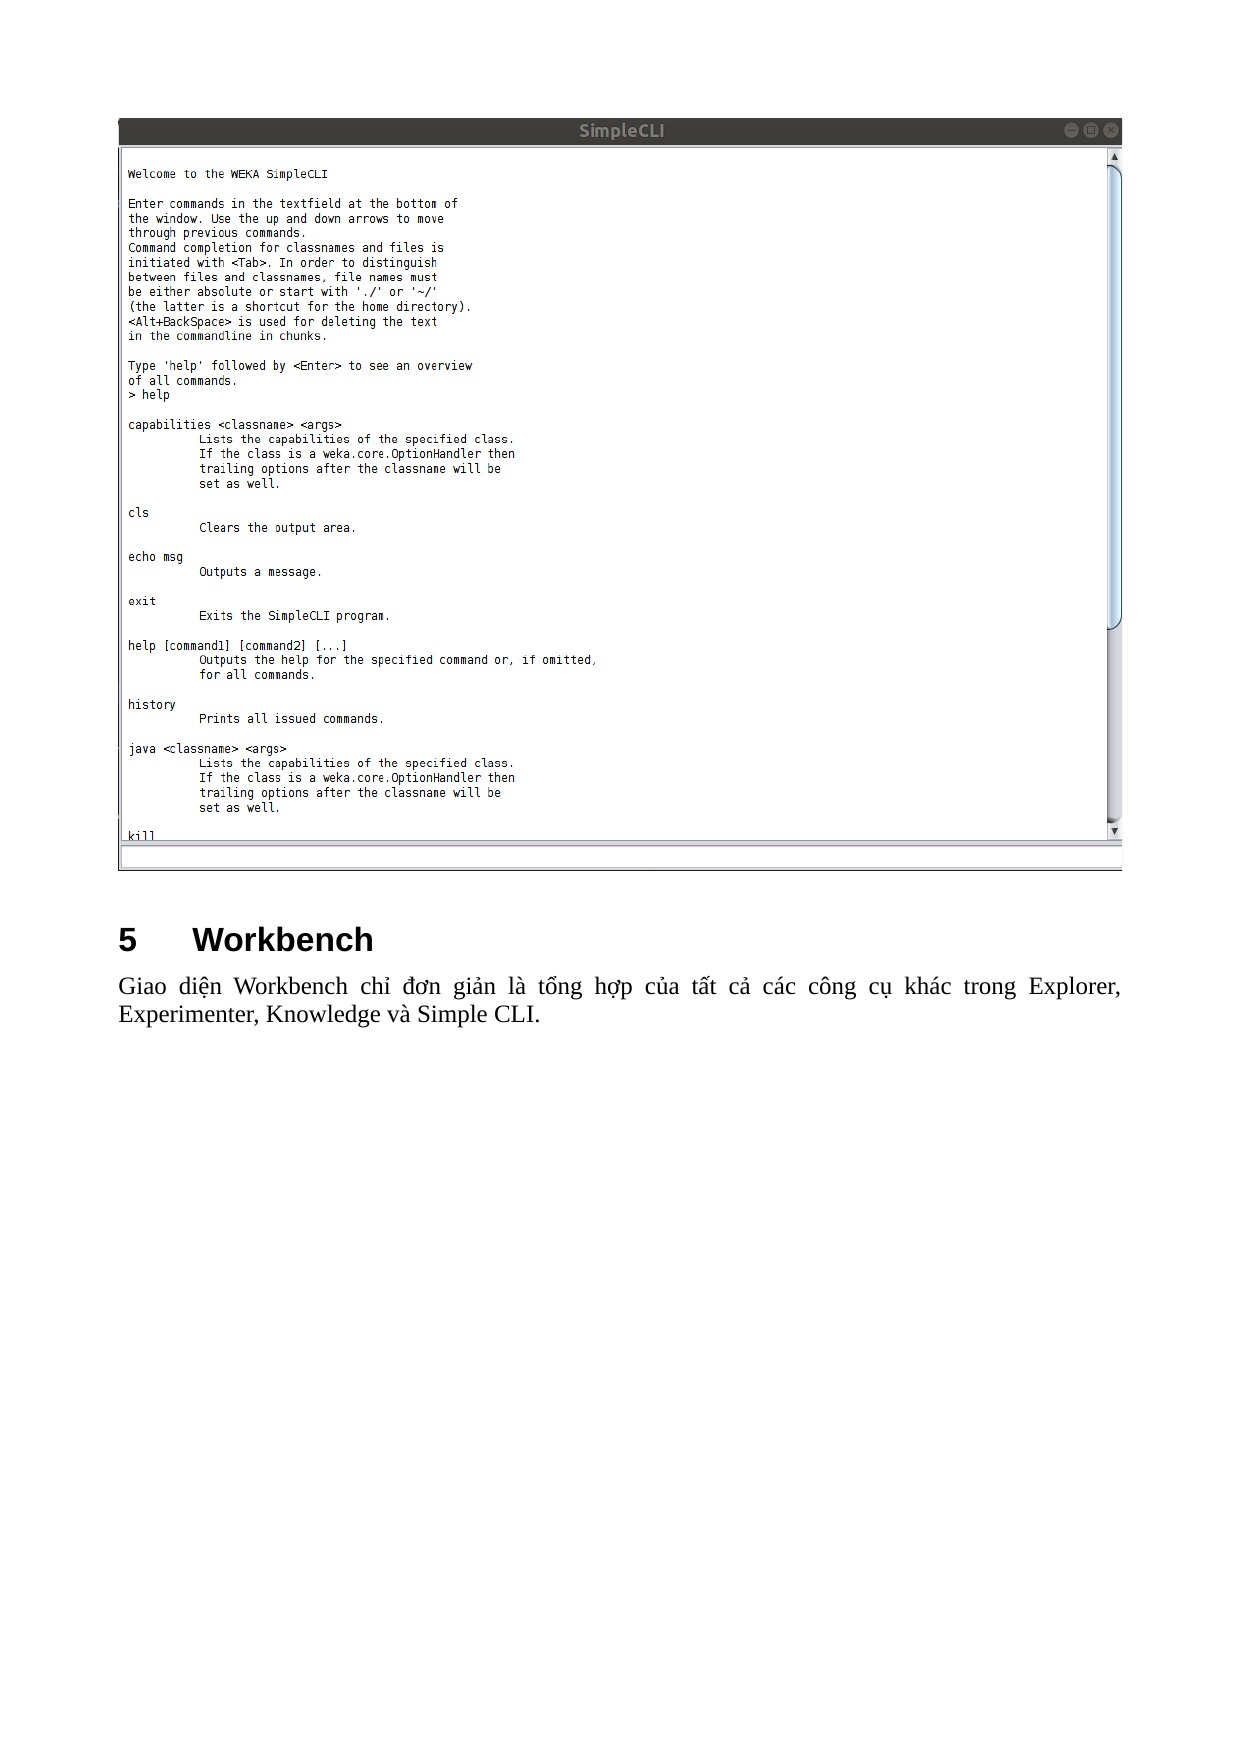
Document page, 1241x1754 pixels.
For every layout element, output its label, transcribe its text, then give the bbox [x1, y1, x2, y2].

text Giao diện Workbench chỉ đơn giản là tổng hợp của tất cả các công cụ khác trong Explorer, Experimenter, Knowledge và Simple CLI. [118, 971, 1122, 1028]
subtitle Workbench [118, 920, 1122, 958]
picture [118, 118, 1123, 871]
